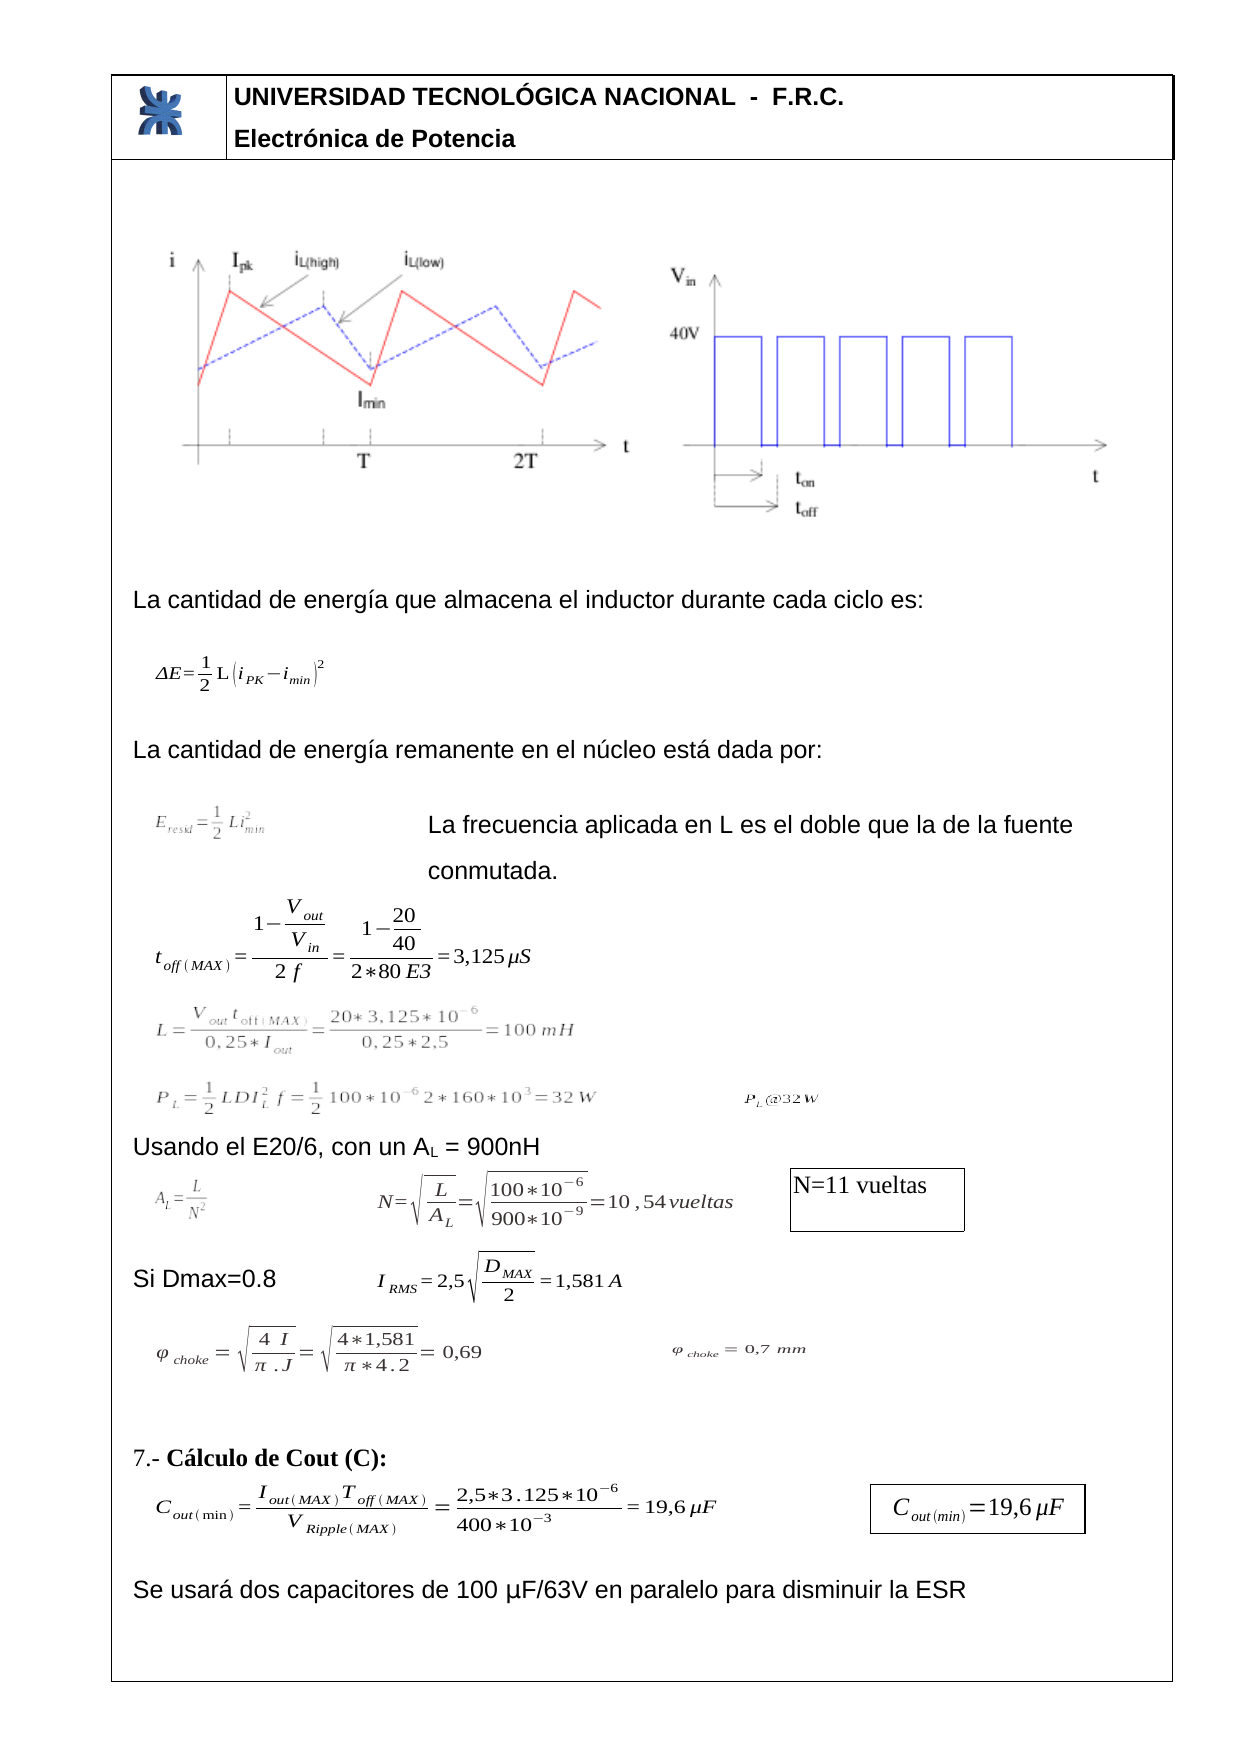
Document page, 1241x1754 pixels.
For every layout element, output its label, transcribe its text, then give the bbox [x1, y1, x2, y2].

text Usando el E20/6, con un AL = 900nH [133, 1132, 1166, 1161]
text [647, 1241, 1166, 1316]
text La cantidad de energía que almacena el inductor durante cada ciclo es: [133, 585, 1166, 613]
text 7.- Cálculo de Cout (C): [133, 1443, 1166, 1472]
text Se usará dos capacitores de 100 μF/63V en paralelo para disminuir la ESR [133, 1575, 1166, 1604]
text La cantidad de energía remanente en el núcleo está dada por: [133, 735, 1166, 764]
text Si Dmax=0.8 [133, 1241, 354, 1316]
picture [135, 85, 183, 136]
picture [143, 232, 1132, 528]
text N=11 vueltas [793, 1171, 961, 1199]
text La frecuencia aplicada en L es el doble que la de la fuente conmutada. [133, 792, 1166, 885]
